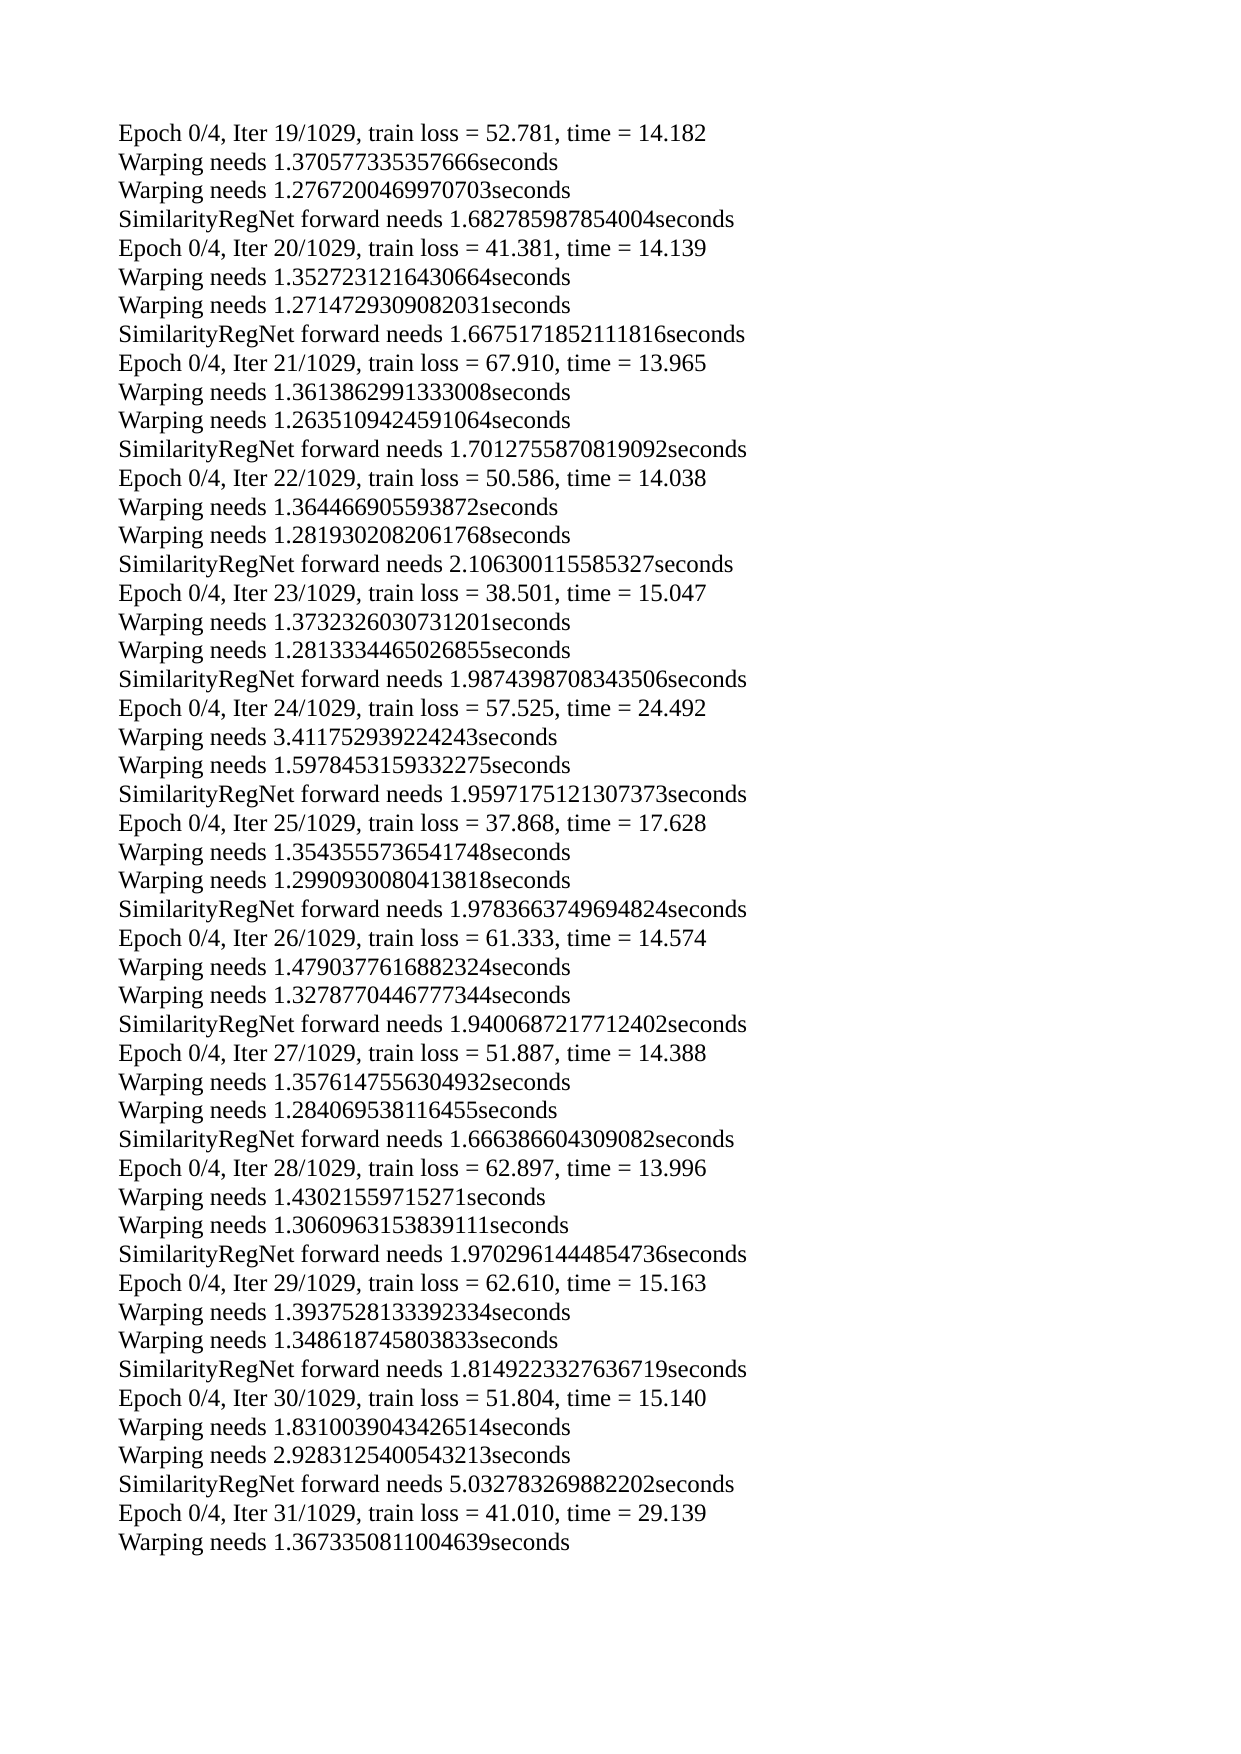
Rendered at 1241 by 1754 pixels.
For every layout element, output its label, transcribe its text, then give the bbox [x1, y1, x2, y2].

text Epoch 0/4, Iter 30/1029, train loss = 51.804, time = 15.140 [118, 1383, 1122, 1412]
text SimilarityRegNet forward needs 1.682785987854004seconds [118, 204, 1122, 233]
text Warping needs 1.2767200469970703seconds [118, 176, 1122, 204]
text SimilarityRegNet forward needs 1.6675171852111816seconds [118, 319, 1122, 348]
text SimilarityRegNet forward needs 1.9400687217712402seconds [118, 1009, 1122, 1038]
text Warping needs 1.2819302082061768seconds [118, 521, 1122, 549]
text Warping needs 1.4790377616882324seconds [118, 952, 1122, 981]
text Warping needs 1.2813334465026855seconds [118, 636, 1122, 664]
text Warping needs 1.5978453159332275seconds [118, 751, 1122, 779]
text Epoch 0/4, Iter 24/1029, train loss = 57.525, time = 24.492 [118, 693, 1122, 722]
text Warping needs 1.3543555736541748seconds [118, 837, 1122, 866]
text Warping needs 1.3527231216430664seconds [118, 262, 1122, 291]
text Epoch 0/4, Iter 31/1029, train loss = 41.010, time = 29.139 [118, 1498, 1122, 1527]
text SimilarityRegNet forward needs 1.7012755870819092seconds [118, 434, 1122, 463]
text Warping needs 1.3060963153839111seconds [118, 1211, 1122, 1239]
text Epoch 0/4, Iter 20/1029, train loss = 41.381, time = 14.139 [118, 233, 1122, 262]
text Warping needs 3.411752939224243seconds [118, 722, 1122, 751]
text Epoch 0/4, Iter 29/1029, train loss = 62.610, time = 15.163 [118, 1268, 1122, 1297]
text Warping needs 1.3613862991333008seconds [118, 377, 1122, 406]
text Epoch 0/4, Iter 28/1029, train loss = 62.897, time = 13.996 [118, 1153, 1122, 1182]
text Warping needs 2.9283125400543213seconds [118, 1441, 1122, 1469]
text Epoch 0/4, Iter 21/1029, train loss = 67.910, time = 13.965 [118, 348, 1122, 377]
text Warping needs 1.2714729309082031seconds [118, 291, 1122, 319]
text SimilarityRegNet forward needs 1.9783663749694824seconds [118, 894, 1122, 923]
text Warping needs 1.348618745803833seconds [118, 1326, 1122, 1354]
text SimilarityRegNet forward needs 1.666386604309082seconds [118, 1124, 1122, 1153]
text Warping needs 1.2635109424591064seconds [118, 406, 1122, 434]
text Warping needs 1.370577335357666seconds [118, 147, 1122, 176]
text Warping needs 1.284069538116455seconds [118, 1096, 1122, 1124]
text Warping needs 1.3576147556304932seconds [118, 1067, 1122, 1096]
text Epoch 0/4, Iter 25/1029, train loss = 37.868, time = 17.628 [118, 808, 1122, 837]
text SimilarityRegNet forward needs 1.9874398708343506seconds [118, 664, 1122, 693]
text Warping needs 1.8310039043426514seconds [118, 1412, 1122, 1441]
text Warping needs 1.3732326030731201seconds [118, 607, 1122, 636]
text SimilarityRegNet forward needs 1.8149223327636719seconds [118, 1354, 1122, 1383]
text Epoch 0/4, Iter 26/1029, train loss = 61.333, time = 14.574 [118, 923, 1122, 952]
text Warping needs 1.364466905593872seconds [118, 492, 1122, 521]
text Warping needs 1.3278770446777344seconds [118, 981, 1122, 1009]
text Epoch 0/4, Iter 27/1029, train loss = 51.887, time = 14.388 [118, 1038, 1122, 1067]
text Warping needs 1.2990930080413818seconds [118, 866, 1122, 894]
text Warping needs 1.3673350811004639seconds [118, 1527, 1122, 1556]
text Epoch 0/4, Iter 19/1029, train loss = 52.781, time = 14.182 [118, 118, 1122, 147]
text Epoch 0/4, Iter 23/1029, train loss = 38.501, time = 15.047 [118, 578, 1122, 607]
text SimilarityRegNet forward needs 1.9597175121307373seconds [118, 779, 1122, 808]
text SimilarityRegNet forward needs 1.9702961444854736seconds [118, 1239, 1122, 1268]
text Epoch 0/4, Iter 22/1029, train loss = 50.586, time = 14.038 [118, 463, 1122, 492]
text SimilarityRegNet forward needs 2.106300115585327seconds [118, 549, 1122, 578]
text Warping needs 1.43021559715271seconds [118, 1182, 1122, 1211]
text Warping needs 1.3937528133392334seconds [118, 1297, 1122, 1326]
text SimilarityRegNet forward needs 5.032783269882202seconds [118, 1469, 1122, 1498]
